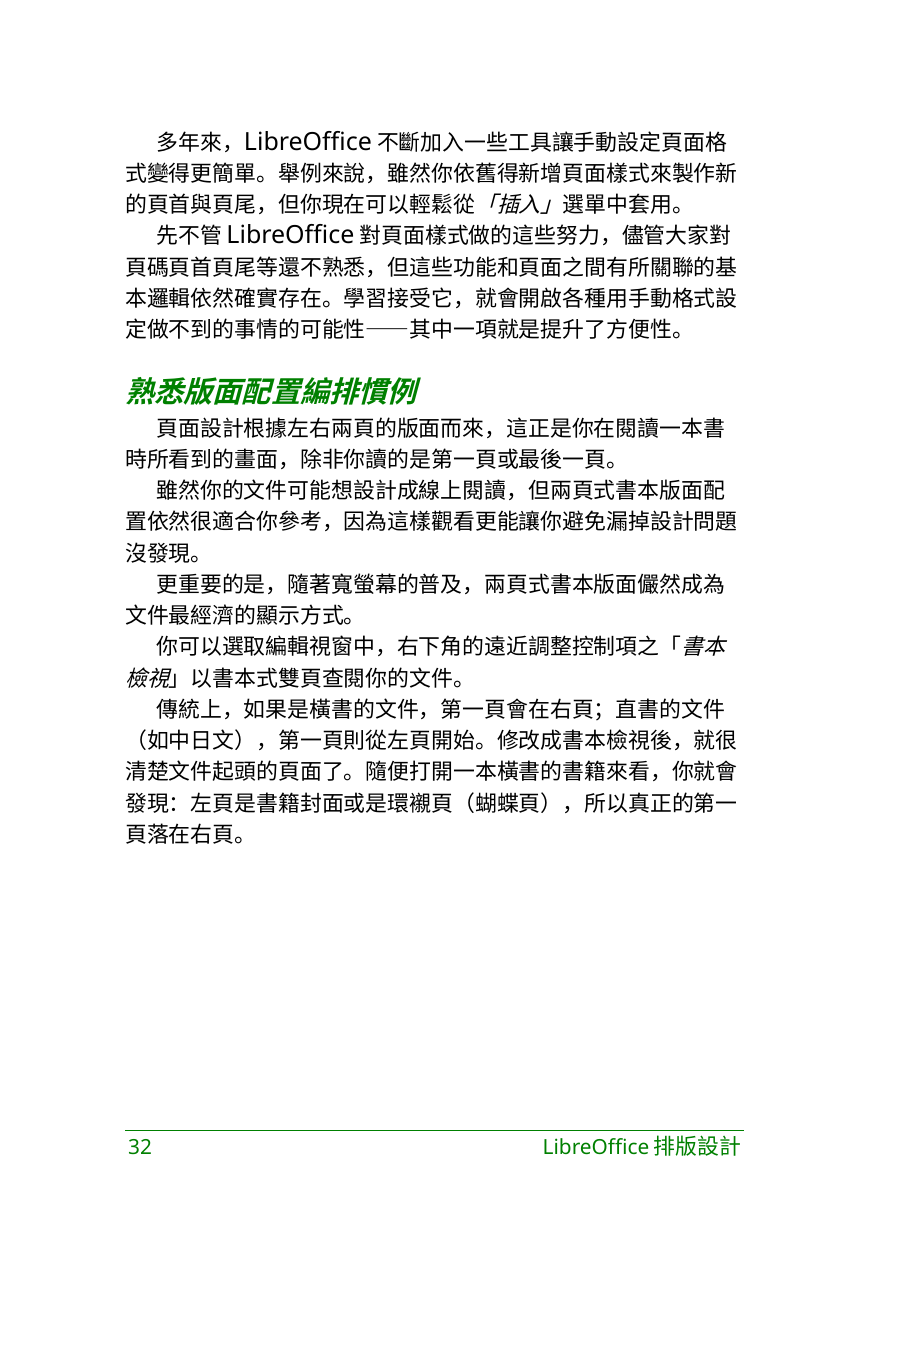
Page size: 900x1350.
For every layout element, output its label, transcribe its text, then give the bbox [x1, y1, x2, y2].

text 多年來，LibreOffice不斷加入一些工具讓手動設定頁面格式變得更簡單。舉例來說，雖然你依舊得新增頁面樣式來製作新的頁首與頁尾，但你現在可以輕鬆從「插入」選單中套用。 [125, 125, 744, 219]
text 你可以選取編輯視窗中，右下角的遠近調整控制項之「書本檢視」以書本式雙頁查閱你的文件。 [125, 630, 744, 692]
text 先不管LibreOffice對頁面樣式做的這些努力，儘管大家對頁碼頁首頁尾等還不熟悉，但這些功能和頁面之間有所關聯的基本邏輯依然確實存在。學習接受它，就會開啟各種用手動格式設定做不到的事情的可能性——其中一項就是提升了方便性。 [125, 219, 744, 344]
text 更重要的是，隨著寬螢幕的普及，兩頁式書本版面儼然成為文件最經濟的顯示方式。 [125, 567, 744, 630]
text 頁面設計根據左右兩頁的版面而來，這正是你在閱讀一本書時所看到的畫面，除非你讀的是第一頁或最後一頁。 [125, 411, 744, 473]
text 雖然你的文件可能想設計成線上閱讀，但兩頁式書本版面配置依然很適合你參考，因為這樣觀看更能讓你避免漏掉設計問題沒發現。 [125, 473, 744, 567]
text 傳統上，如果是橫書的文件，第一頁會在右頁；直書的文件（如中日文），第一頁則從左頁開始。修改成書本檢視後，就很清楚文件起頭的頁面了。隨便打開一本橫書的書籍來看，你就會發現：左頁是書籍封面或是環襯頁（蝴蝶頁），所以真正的第一頁落在右頁。 [125, 692, 744, 848]
subtitle 熟悉版面配置編排慣例 [125, 369, 744, 411]
